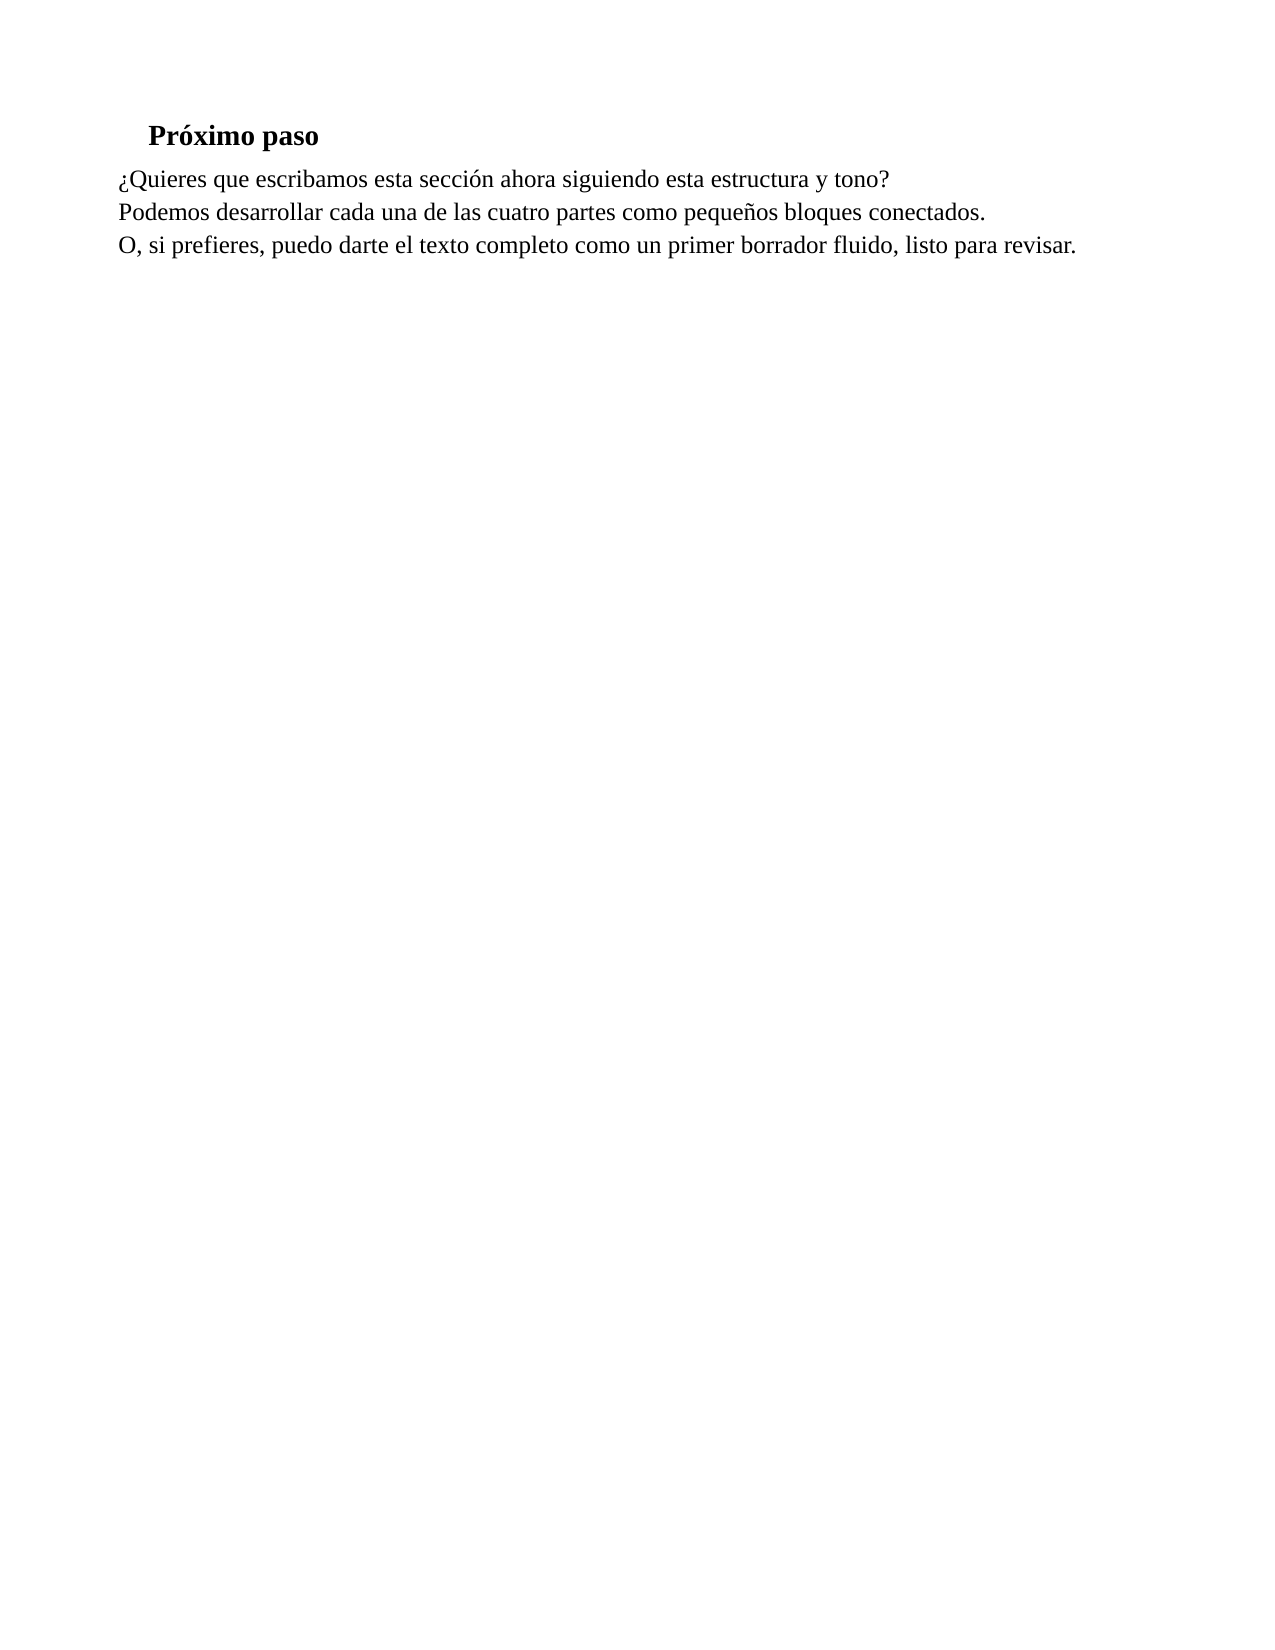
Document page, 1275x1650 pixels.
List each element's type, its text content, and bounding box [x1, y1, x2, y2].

text ¿Quieres que escribamos esta sección ahora siguiendo esta estructura y tono? Podemos desarrollar cada una de las cuatro partes como pequeños bloques conectados. O, si prefieres, puedo darte el texto completo como un primer borrador fluido, listo para revisar. [118, 164, 1157, 259]
subtitle ✅ Próximo paso [118, 118, 1157, 152]
